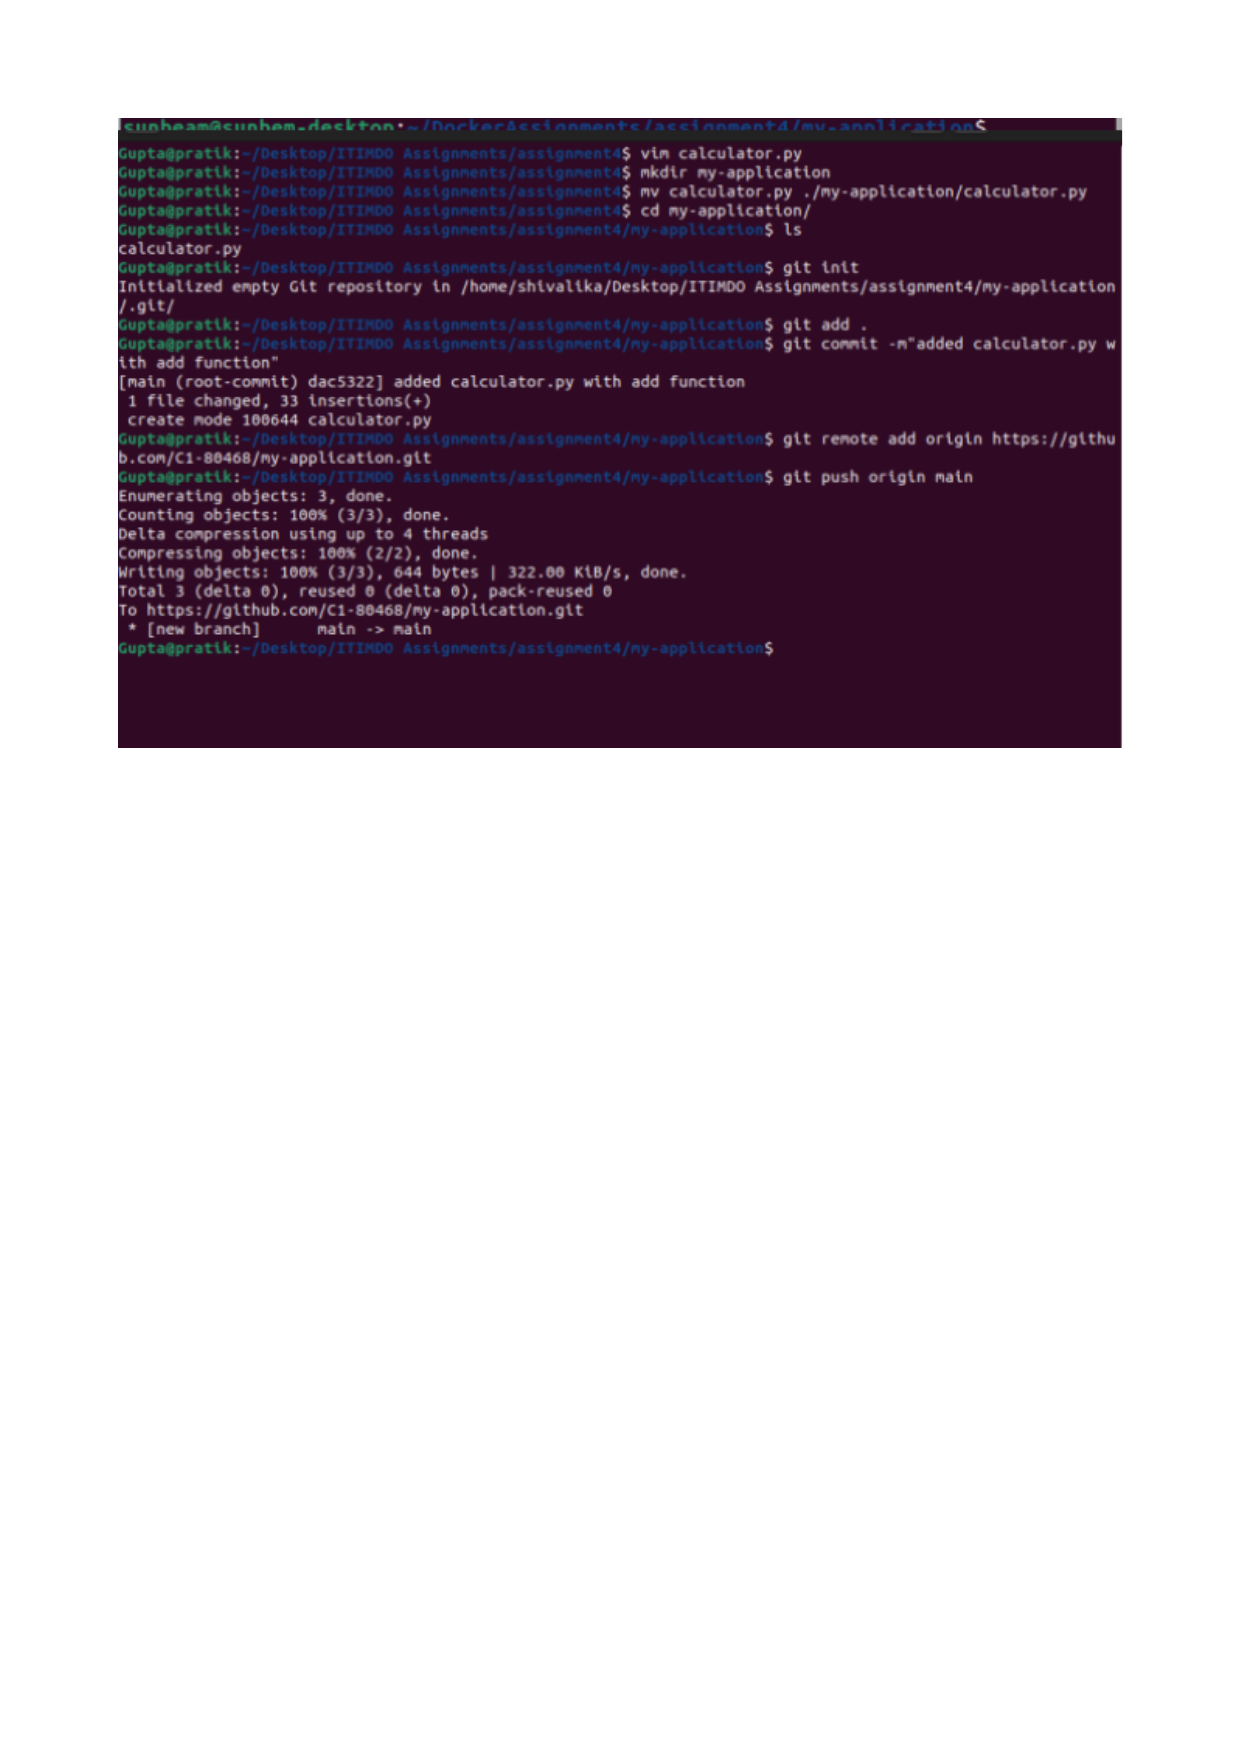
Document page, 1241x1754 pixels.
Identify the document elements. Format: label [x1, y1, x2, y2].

picture [118, 118, 1123, 748]
